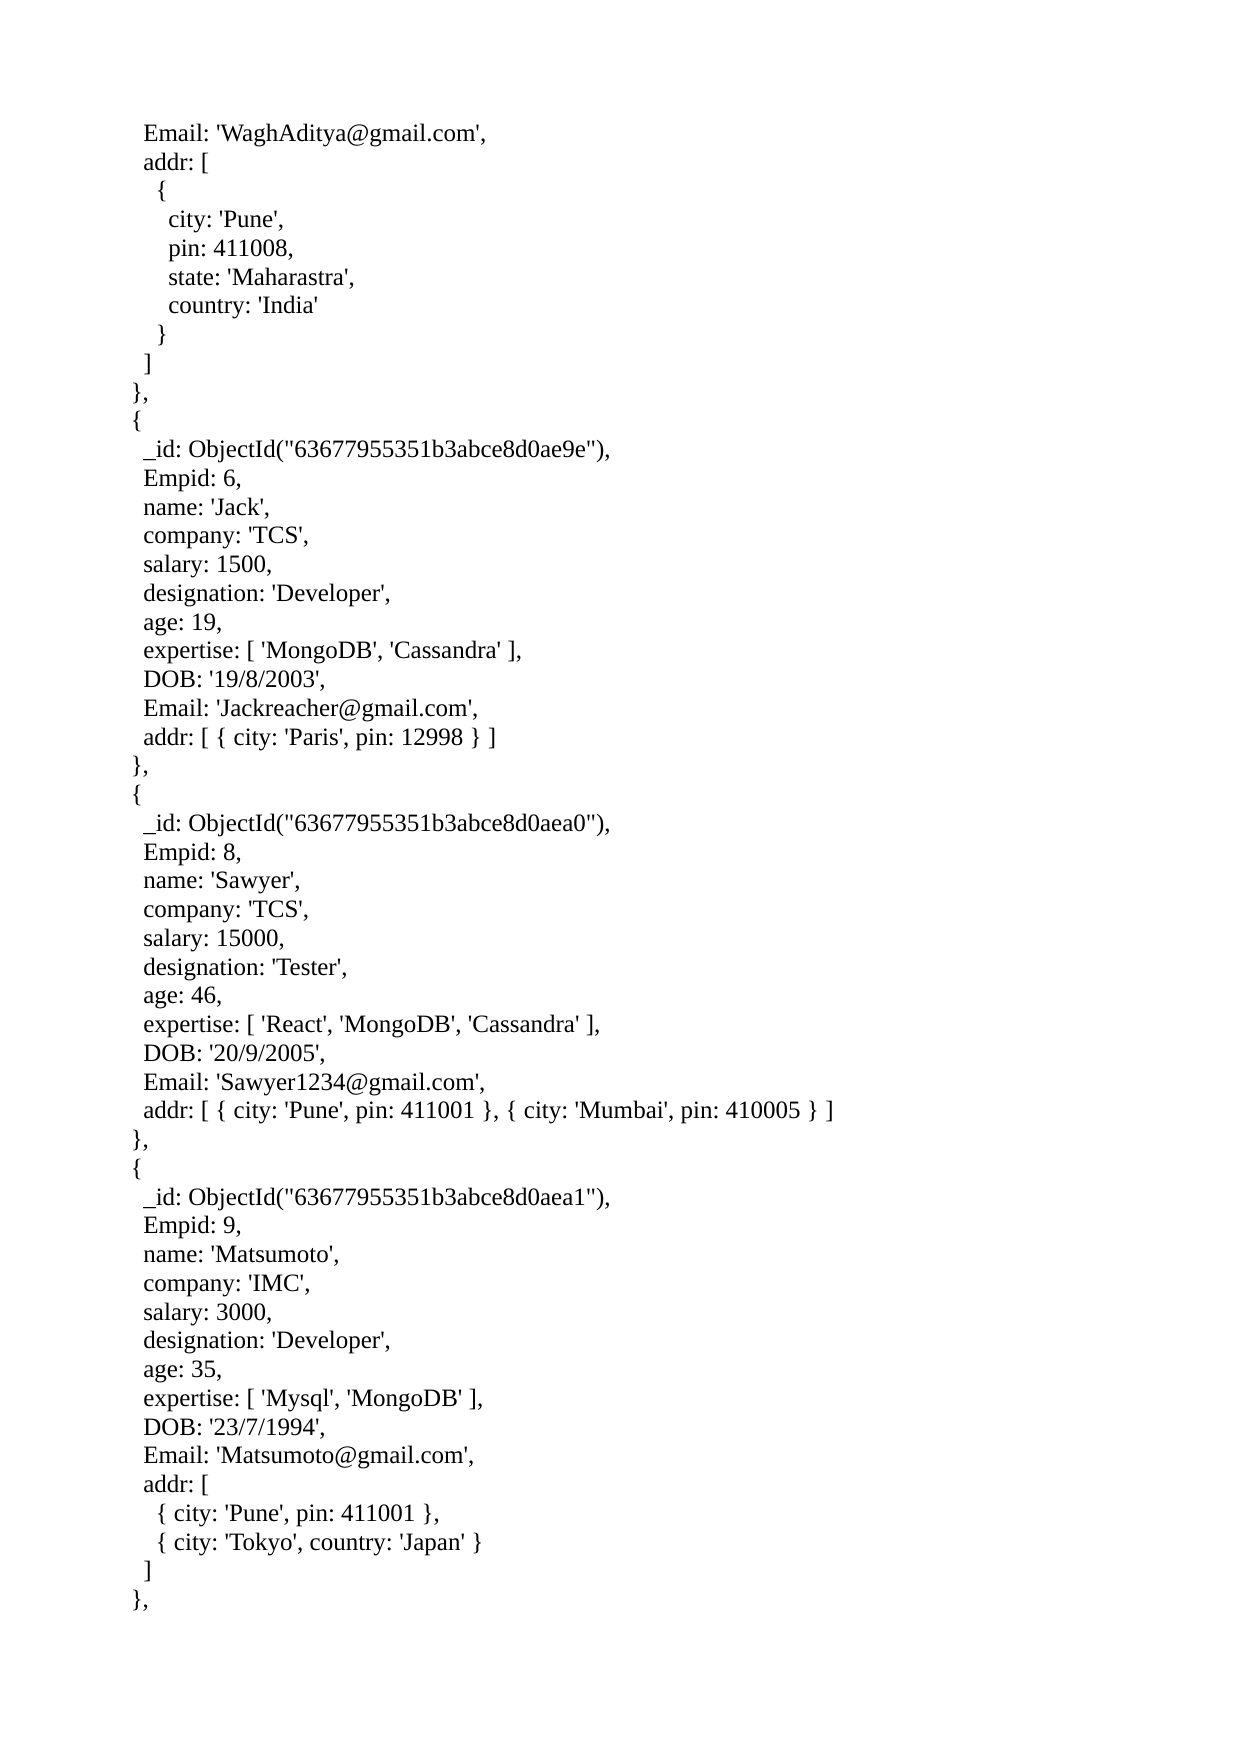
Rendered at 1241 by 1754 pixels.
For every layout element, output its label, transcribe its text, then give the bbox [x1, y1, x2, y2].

text }, [118, 1124, 1122, 1153]
text { city: 'Pune', pin: 411001 }, [118, 1498, 1122, 1527]
text DOB: '23/7/1994', [118, 1412, 1122, 1441]
text ] [118, 1556, 1122, 1584]
text designation: 'Developer', [118, 1326, 1122, 1354]
text company: 'TCS', [118, 894, 1122, 923]
text Email: 'Sawyer1234@gmail.com', [118, 1067, 1122, 1096]
text addr: [ [118, 147, 1122, 176]
text }, [118, 751, 1122, 779]
text pin: 411008, [118, 233, 1122, 262]
text Email: 'Jackreacher@gmail.com', [118, 693, 1122, 722]
text DOB: '19/8/2003', [118, 664, 1122, 693]
text salary: 3000, [118, 1297, 1122, 1326]
text expertise: [ 'React', 'MongoDB', 'Cassandra' ], [118, 1009, 1122, 1038]
text addr: [ { city: 'Paris', pin: 12998 } ] [118, 722, 1122, 751]
text { city: 'Tokyo', country: 'Japan' } [118, 1527, 1122, 1556]
text city: 'Pune', [118, 204, 1122, 233]
text designation: 'Developer', [118, 578, 1122, 607]
text Email: 'WaghAditya@gmail.com', [118, 118, 1122, 147]
text designation: 'Tester', [118, 952, 1122, 981]
text company: 'TCS', [118, 521, 1122, 549]
text } [118, 319, 1122, 348]
text Empid: 6, [118, 463, 1122, 492]
text ] [118, 348, 1122, 377]
text Empid: 8, [118, 837, 1122, 866]
text name: 'Matsumoto', [118, 1239, 1122, 1268]
text addr: [ [118, 1469, 1122, 1498]
text expertise: [ 'MongoDB', 'Cassandra' ], [118, 636, 1122, 664]
text { [118, 779, 1122, 808]
text Email: 'Matsumoto@gmail.com', [118, 1441, 1122, 1469]
text }, [118, 377, 1122, 406]
text Empid: 9, [118, 1211, 1122, 1239]
text age: 46, [118, 981, 1122, 1009]
text state: 'Maharastra', [118, 262, 1122, 291]
text country: 'India' [118, 291, 1122, 319]
text name: 'Sawyer', [118, 866, 1122, 894]
text addr: [ { city: 'Pune', pin: 411001 }, { city: 'Mumbai', pin: 410005 } ] [118, 1096, 1122, 1124]
text _id: ObjectId("63677955351b3abce8d0ae9e"), [118, 434, 1122, 463]
text }, [118, 1584, 1122, 1613]
text _id: ObjectId("63677955351b3abce8d0aea0"), [118, 808, 1122, 837]
text { [118, 1153, 1122, 1182]
text salary: 1500, [118, 549, 1122, 578]
text { [118, 176, 1122, 204]
text name: 'Jack', [118, 492, 1122, 521]
text expertise: [ 'Mysql', 'MongoDB' ], [118, 1383, 1122, 1412]
text DOB: '20/9/2005', [118, 1038, 1122, 1067]
text salary: 15000, [118, 923, 1122, 952]
text _id: ObjectId("63677955351b3abce8d0aea1"), [118, 1182, 1122, 1211]
text company: 'IMC', [118, 1268, 1122, 1297]
text { [118, 406, 1122, 434]
text age: 19, [118, 607, 1122, 636]
text age: 35, [118, 1354, 1122, 1383]
